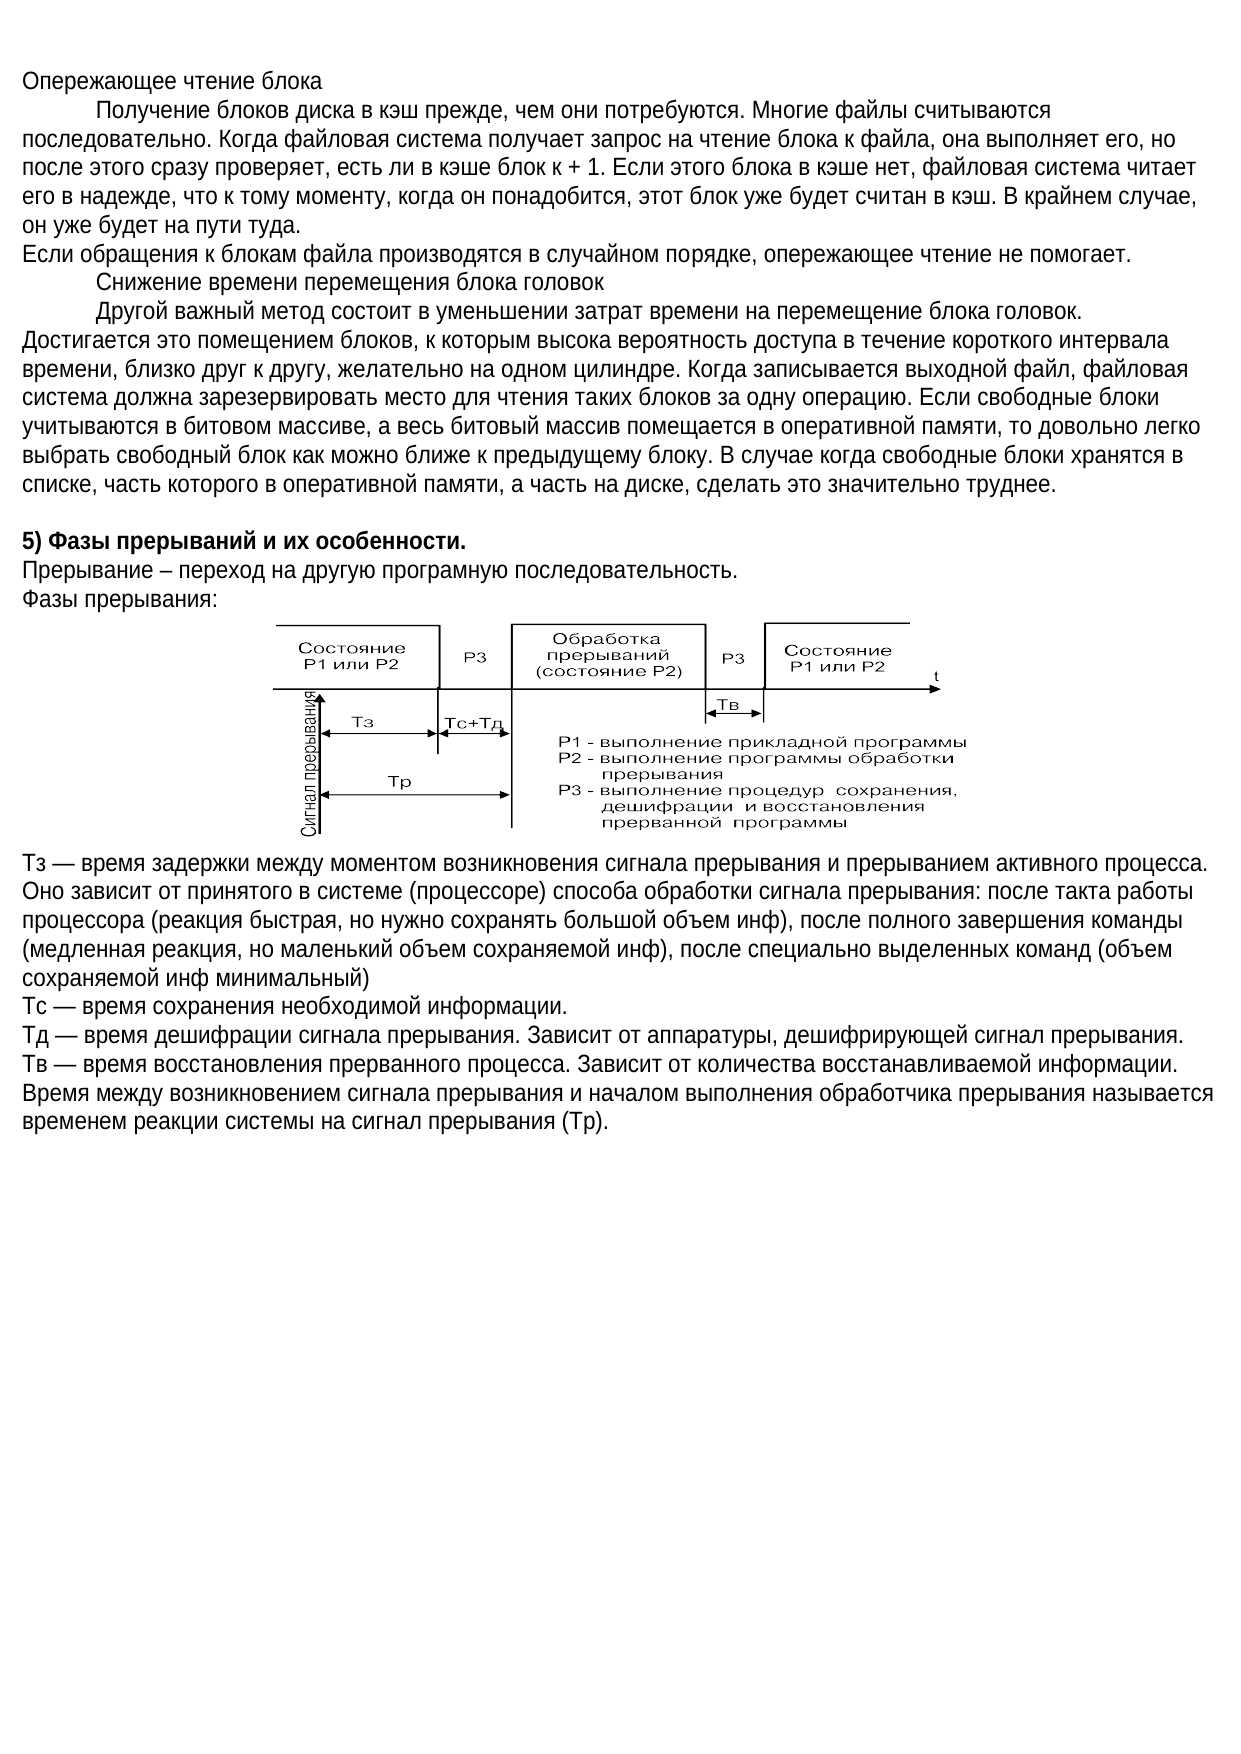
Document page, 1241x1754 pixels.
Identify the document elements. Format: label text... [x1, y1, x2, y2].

text Снижение времени перемещения блока головок [22, 267, 1215, 296]
text Тз — время задержки между моментом возникновения сигнала прерывания и прерыванием активного процесса. Оно зависит от принятого в системе (процессоре) способа обработки сигнала прерывания: после такта работы процессора (реакция быстрая, но нужно сохранять большой объем инф), после полного завершения команды (медленная реакция, но маленький объем сохраняемой инф), после специально выделенных команд (объем сохраняемой инф минимальный) [22, 848, 1215, 991]
text Тс — время сохранения необходимой информации. [22, 991, 1215, 1020]
text Другой важный метод состоит в уменьше­нии затрат времени на перемещение блока головок. Достигается это помещением блоков, к которым высока вероятность доступа в течение короткого интервала вре­мени, близко друг к другу, желательно на одном цилиндре. Когда записывается выходной файл, файловая система должна зарезервировать место для чтения та­ких блоков за одну операцию. Если свободные блоки учитываются в битовом мас­сиве, а весь битовый массив помещается в оперативной памяти, то довольно легко выбрать свободный блок как можно ближе к предыдущему блоку. В случае когда свободные блоки хранятся в списке, часть которого в оперативной памяти, а часть на диске, сделать это значительно труднее. [22, 296, 1215, 497]
text Опережающее чтение блока [22, 66, 1215, 95]
text Время между возникновением сигнала прерывания и началом выполнения обработчика прерывания называется временем реакции системы на сигнал прерывания (Тр). [22, 1078, 1215, 1135]
text Прерывание – переход на другую програмную последовательность. [22, 555, 1215, 583]
text Если обращения к блокам файла производятся в случайном по­рядке, опережающее чтение не помогает. [22, 238, 1215, 267]
text Фазы прерывания: [22, 583, 1215, 612]
text Тд — время дешифрации сигнала прерывания. Зависит от аппаратуры, дешифрирующей сигнал прерывания. [22, 1020, 1215, 1049]
text 5) Фазы прерываний и их особенности. [22, 526, 1215, 555]
text Получение блоков диска в кэш прежде, чем они потребуются. Многие файлы считываются последовательно. Когда файловая система получает запрос на чтение блока к файла, она выполняет его, но после этого сразу проверя­ет, есть ли в кэше блок к + 1. Если этого блока в кэше нет, файловая система читает его в надежде, что к тому моменту, когда он понадобится, этот блок уже будет счи­тан в кэш. В крайнем случае, он уже будет на пути туда. [22, 95, 1215, 238]
text Тв — время восстановления прерванного процесса. Зависит от количества восстанавливаемой информации. [22, 1049, 1215, 1078]
